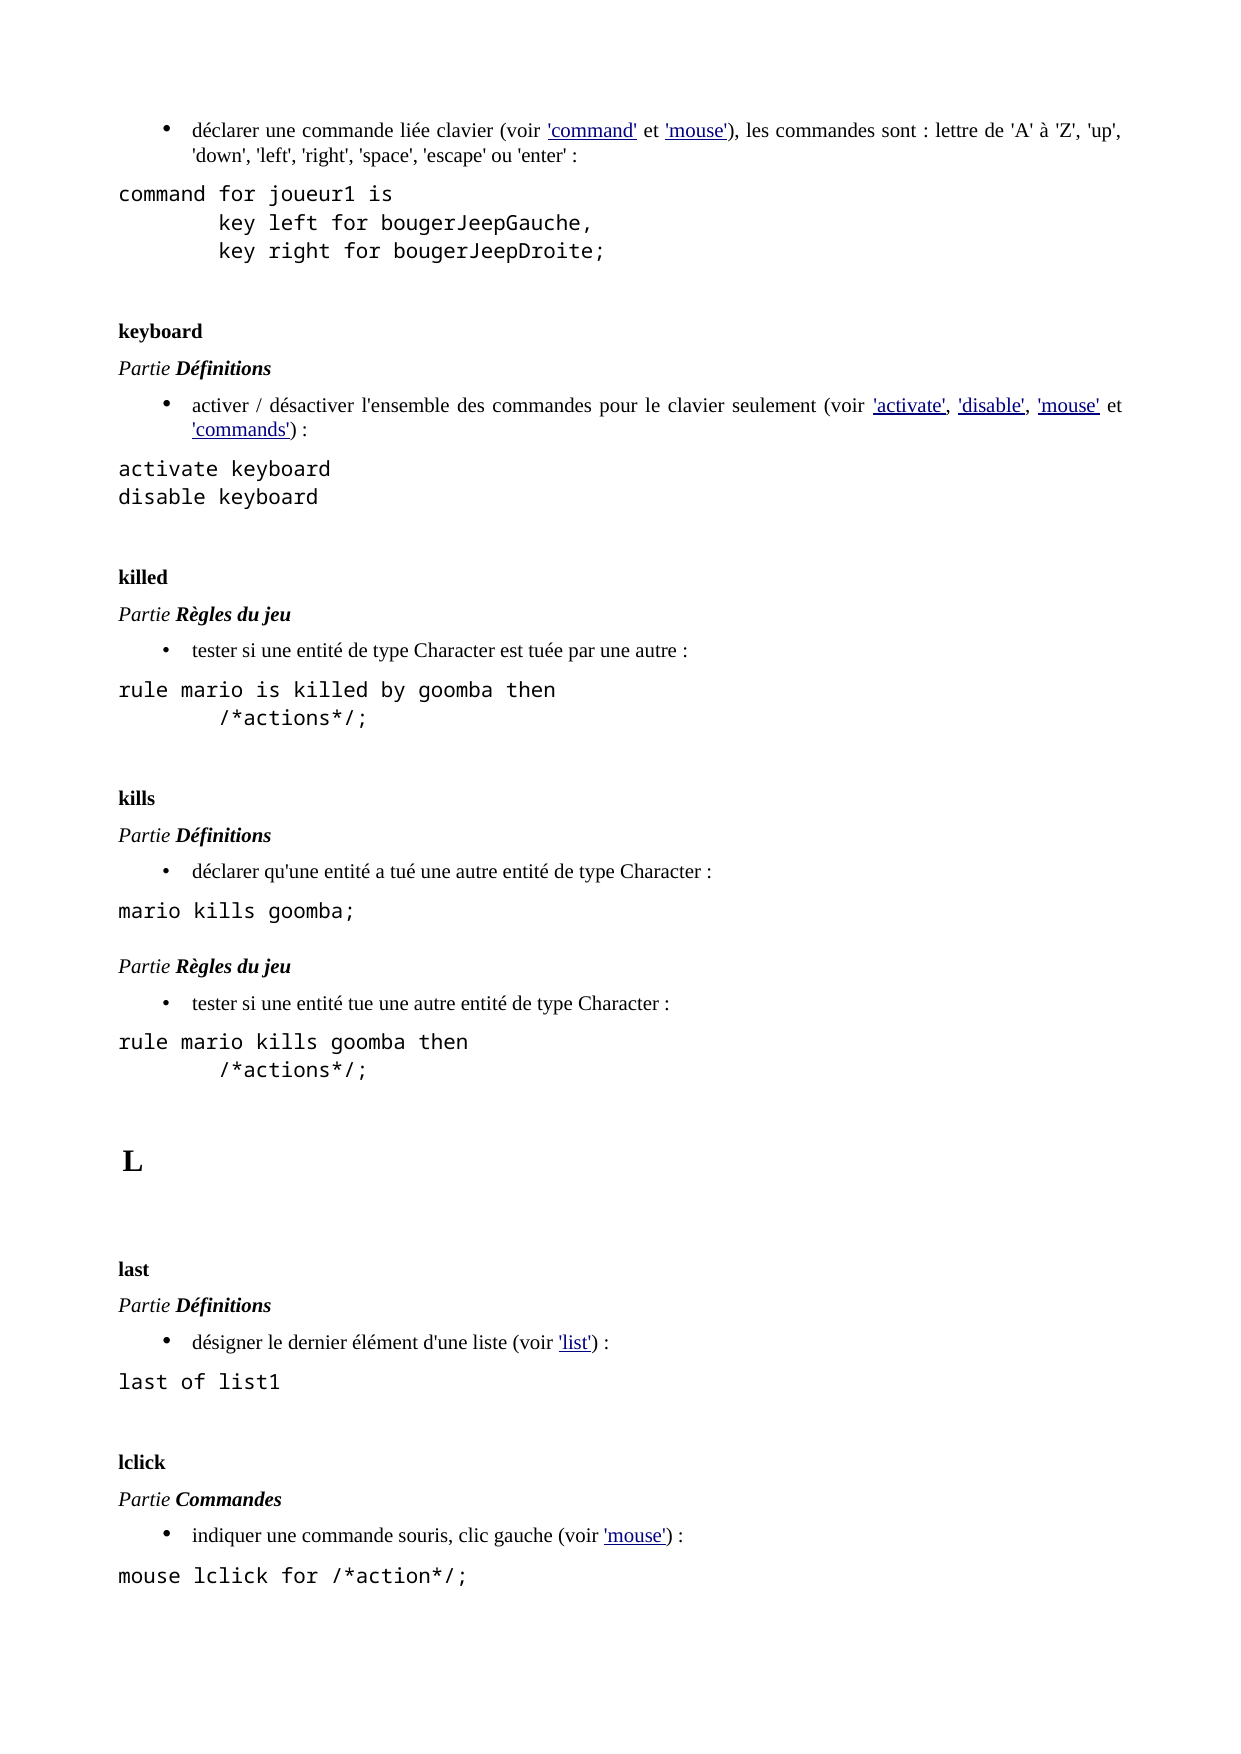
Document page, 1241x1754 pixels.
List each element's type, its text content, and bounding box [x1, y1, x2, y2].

text /*actions*/; [118, 1056, 1122, 1084]
subtitle lclick [118, 1450, 1122, 1474]
subtitle kills [118, 786, 1122, 810]
text rule mario is killed by goomba then [118, 675, 1122, 703]
text Partie Règles du jeu [118, 954, 1122, 978]
subtitle last [118, 1257, 1122, 1281]
text rule mario kills goomba then [118, 1027, 1122, 1056]
text Partie Règles du jeu [118, 602, 1122, 626]
list tester si une entité de type Character est tuée par une autre : [162, 638, 1122, 662]
text Partie Commandes [118, 1487, 1122, 1511]
text Partie Définitions [118, 823, 1122, 847]
text mouse lclick for /*action*/; [118, 1561, 1122, 1589]
list tester si une entité tue une autre entité de type Character : [162, 991, 1122, 1014]
text /*actions*/; [118, 703, 1122, 732]
subtitle L [118, 1138, 1122, 1183]
text command for joueur1 is [118, 179, 1122, 208]
text key right for bougerJeepDroite; [118, 236, 1122, 265]
subtitle keyboard [118, 319, 1122, 343]
text last of list1 [118, 1367, 1122, 1396]
text key left for bougerJeepGauche, [118, 208, 1122, 236]
text mario kills goomba; [118, 896, 1122, 924]
list désigner le dernier élément d'une liste (voir 'list') : [162, 1330, 1122, 1355]
list déclarer une commande liée clavier (voir 'command' et 'mouse'), les commandes sont : lettre de 'A' à 'Z', 'up', 'down', 'left', 'right', 'space', 'escape' ou 'enter' : [162, 118, 1122, 167]
list activer / désactiver l'ensemble des commandes pour le clavier seulement (voir 'activate', 'disable', 'mouse' et 'commands') : [162, 392, 1122, 441]
list déclarer qu'une entité a tué une autre entité de type Character : [162, 859, 1122, 883]
text Partie Définitions [118, 1293, 1122, 1317]
text Partie Définitions [118, 356, 1122, 380]
subtitle killed [118, 565, 1122, 589]
list indiquer une commande souris, clic gauche (voir 'mouse') : [162, 1523, 1122, 1548]
text disable keyboard [118, 482, 1122, 511]
text activate keyboard [118, 454, 1122, 482]
